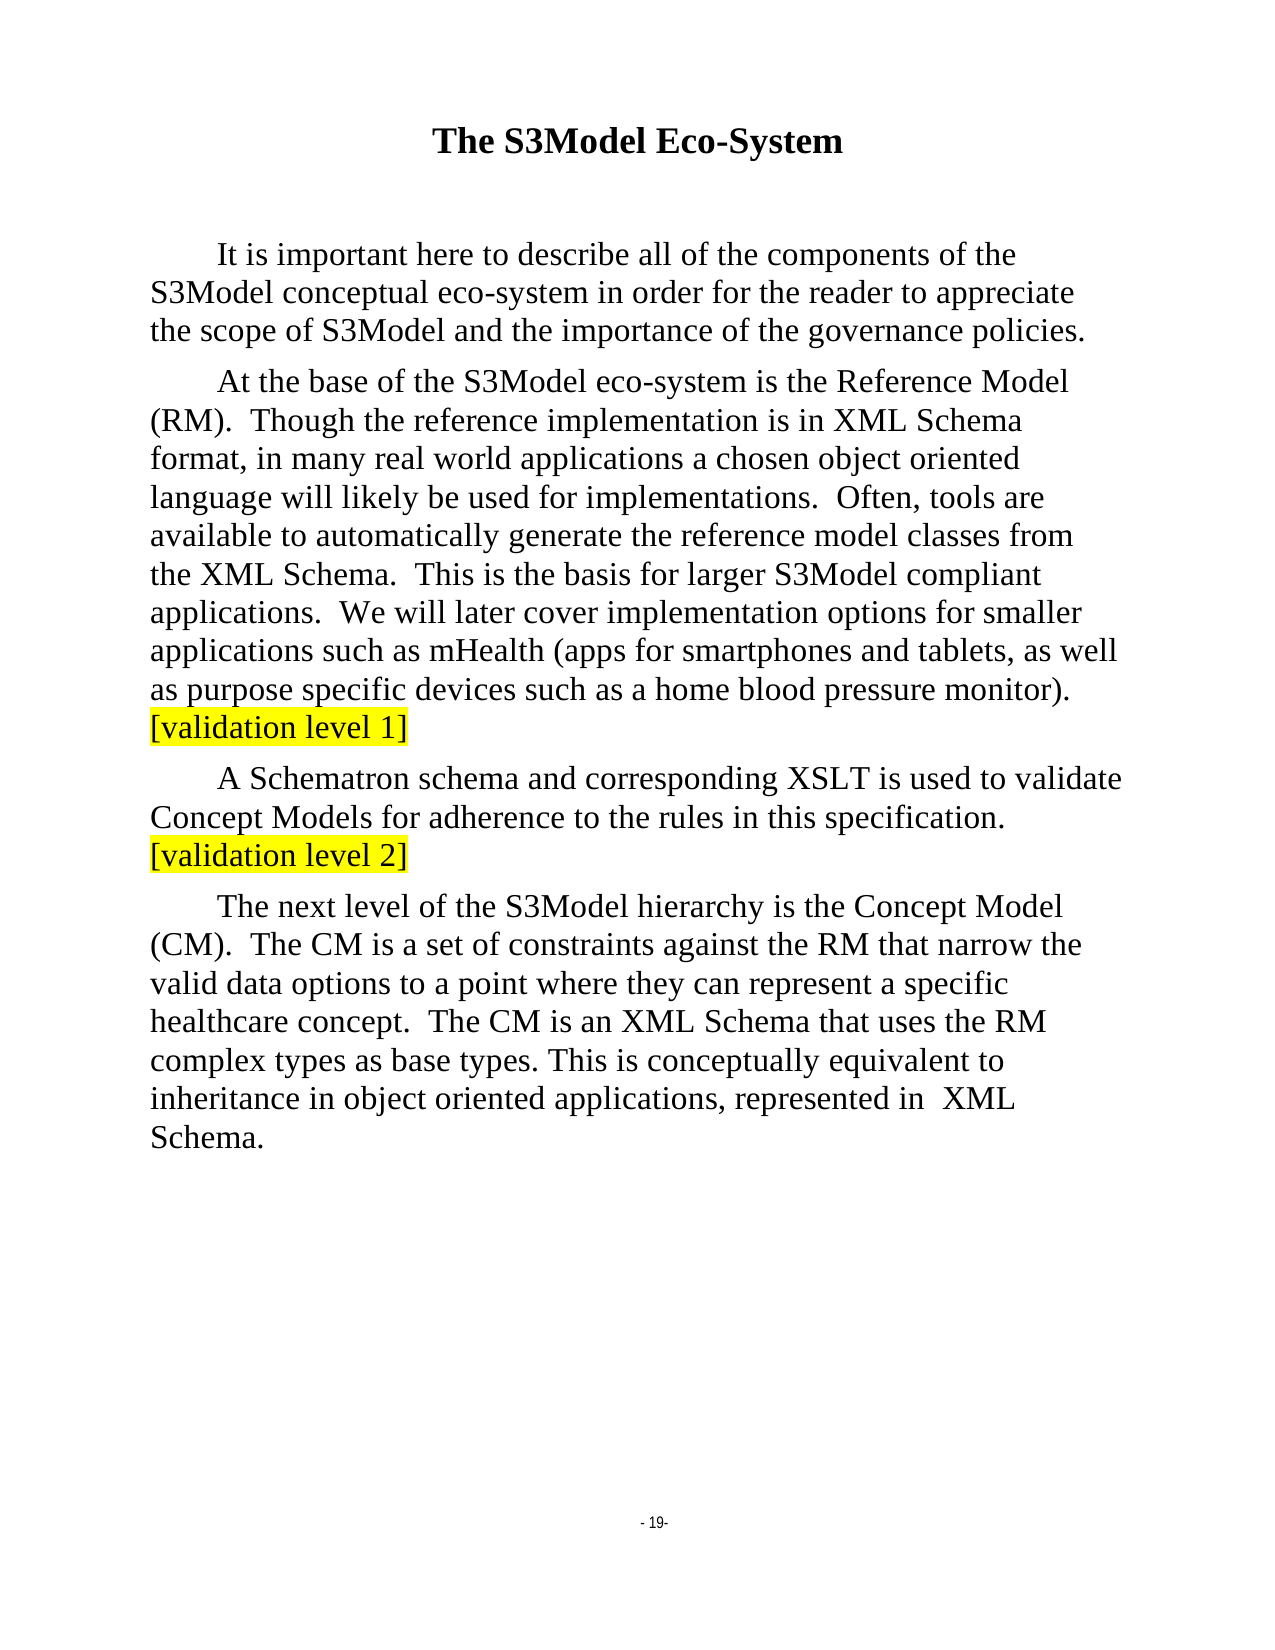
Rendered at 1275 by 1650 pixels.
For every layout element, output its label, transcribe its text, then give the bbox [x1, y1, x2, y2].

text A Schematron schema and corresponding XSLT is used to validate Concept Models for adherence to the rules in this specification. [validation level 2] [150, 758, 1125, 873]
text At the base of the S3Model eco-system is the Reference Model (RM). Though the reference implementation is in XML Schema format, in many real world applications a chosen object oriented language will likely be used for implementations. Often, tools are available to automatically generate the reference model classes from the XML Schema. This is the basis for larger S3Model compliant applications. We will later cover implementation options for smaller applications such as mHealth (apps for smartphones and tablets, as well as purpose specific devices such as a home blood pressure monitor). [validation level 1] [150, 361, 1125, 746]
text The next level of the S3Model hierarchy is the Concept Model (CM). The CM is a set of constraints against the RM that narrow the valid data options to a point where they can represent a specific healthcare concept. The CM is an XML Schema that uses the RM complex types as base types. This is conceptually equivalent to inheritance in object oriented applications, represented in XML Schema. [150, 886, 1125, 1155]
title The S3Model Eco-System [150, 118, 1125, 161]
text It is important here to describe all of the components of the S3Model conceptual eco-system in order for the reader to appreciate the scope of S3Model and the importance of the governance policies. [150, 233, 1125, 349]
